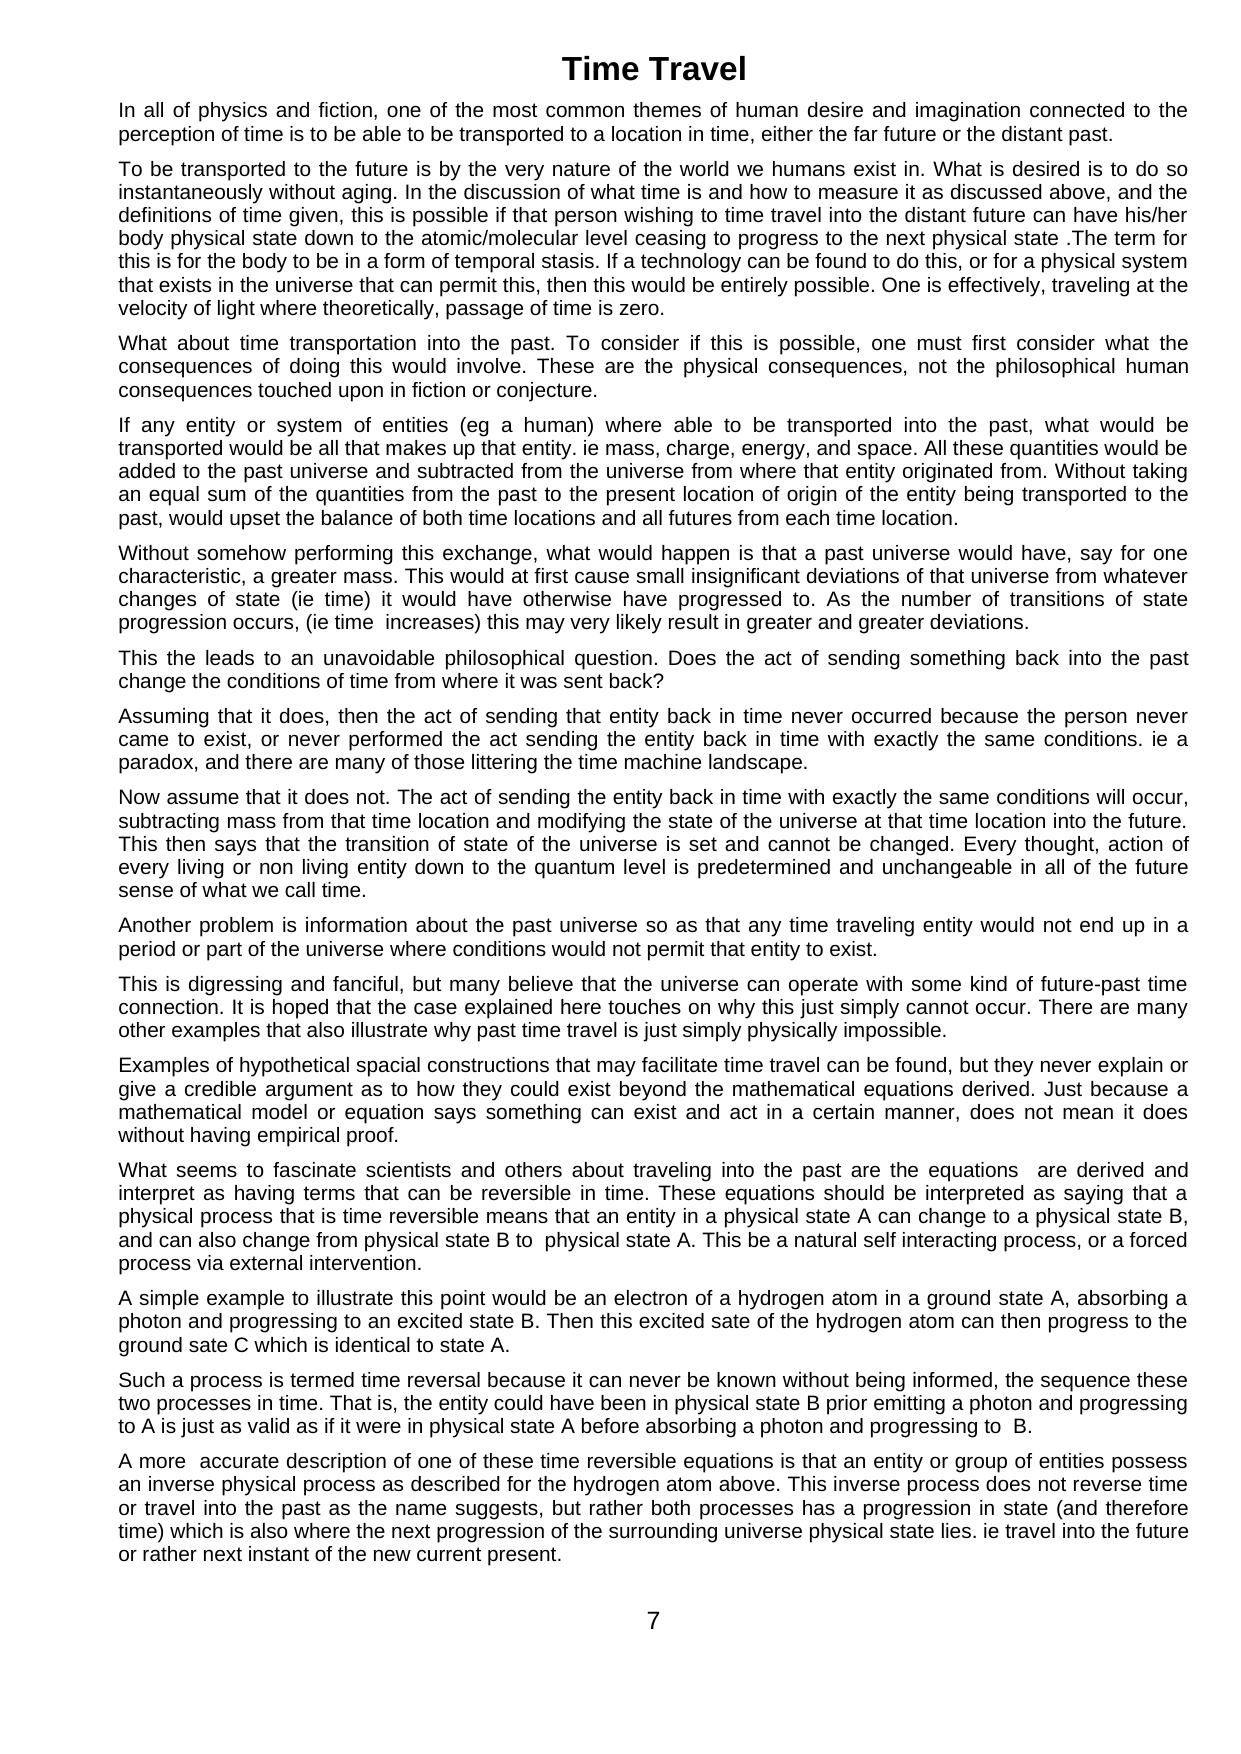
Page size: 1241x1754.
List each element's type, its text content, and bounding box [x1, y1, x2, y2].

text A more accurate description of one of these time reversible equations is that an entity or group of entities possess an inverse physical process as described for the hydrogen atom above. This inverse process does not reverse time or travel into the past as the name suggests, but rather both processes has a progression in state (and therefore time) which is also where the next progression of the surrounding universe physical state lies. ie travel into the future or rather next instant of the new current present. [118, 1450, 1190, 1566]
text Examples of hypothetical spacial constructions that may facilitate time travel can be found, but they never explain or give a credible argument as to how they could exist beyond the mathematical equations derived. Just because a mathematical model or equation says something can exist and act in a certain manner, does not mean it does without having empirical proof. [118, 1054, 1190, 1147]
text Assuming that it does, then the act of sending that entity back in time never occurred because the person never came to exist, or never performed the act sending the entity back in time with exactly the same conditions. ie a paradox, and there are many of those littering the time machine landscape. [118, 704, 1190, 774]
text A simple example to illustrate this point would be an electron of a hydrogen atom in a ground state A, absorbing a photon and progressing to an excited state B. Then this excited sate of the hydrogen atom can then progress to the ground sate C which is identical to state A. [118, 1287, 1190, 1356]
text To be transported to the future is by the very nature of the world we humans exist in. What is desired is to do so instantaneously without aging. In the discussion of what time is and how to measure it as discussed above, and the definitions of time given, this is possible if that person wishing to time travel into the distant future can have his/her body physical state down to the atomic/molecular level ceasing to progress to the next physical state .The term for this is for the body to be in a form of temporal stasis. If a technology can be found to do this, or for a physical system that exists in the universe that can permit this, then this would be entirely possible. One is effectively, traveling at the velocity of light where theoretically, passage of time is zero. [118, 157, 1190, 320]
text This the leads to an unavoidable philosophical question. Does the act of sending something back into the past change the conditions of time from where it was sent back? [118, 646, 1190, 692]
text Now assume that it does not. The act of sending the entity back in time with exactly the same conditions will occur, subtracting mass from that time location and modifying the state of the universe at that time location into the future. This then says that the transition of state of the universe is set and cannot be changed. Every thought, action of every living or non living entity down to the quantum level is predetermined and unchangeable in all of the future sense of what we call time. [118, 786, 1190, 902]
text What about time transportation into the past. To consider if this is possible, one must first consider what the consequences of doing this would involve. These are the physical consequences, not the philosophical human consequences touched upon in fiction or conjecture. [118, 332, 1190, 401]
text Without somehow performing this exchange, what would happen is that a past universe would have, say for one characteristic, a greater mass. This would at first cause small insignificant deviations of that universe from whatever changes of state (ie time) it would have otherwise have progressed to. As the number of transitions of state progression occurs, (ie time increases) this may very likely result in greater and greater deviations. [118, 541, 1190, 634]
text In all of physics and fiction, one of the most common themes of human desire and imagination connected to the perception of time is to be able to be transported to a location in time, either the far future or the distant past. [118, 99, 1190, 145]
text What seems to fascinate scientists and others about traveling into the past are the equations are derived and interpret as having terms that can be reversible in time. These equations should be interpreted as saying that a physical process that is time reversible means that an entity in a physical state A can change to a physical state B, and can also change from physical state B to physical state A. This be a natural self interacting process, or a forced process via external intervention. [118, 1159, 1190, 1275]
text Such a process is termed time reversal because it can never be known without being informed, the sequence these two processes in time. That is, the entity could have been in physical state B prior emitting a photon and progressing to A is just as valid as if it were in physical state A before absorbing a photon and progressing to B. [118, 1368, 1190, 1438]
text If any entity or system of entities (eg a human) where able to be transported into the past, what would be transported would be all that makes up that entity. ie mass, charge, energy, and space. All these quantities would be added to the past universe and subtracted from the universe from where that entity originated from. Without taking an equal sum of the quantities from the past to the present location of origin of the entity being transported to the past, would upset the balance of both time locations and all futures from each time location. [118, 413, 1190, 529]
text Another problem is information about the past universe so as that any time traveling entity would not end up in a period or part of the universe where conditions would not permit that entity to exist. [118, 914, 1190, 960]
text Time Travel [118, 50, 1190, 87]
text This is digressing and fanciful, but many believe that the universe can operate with some kind of future-past time connection. It is hoped that the case explained here touches on why this just simply cannot occur. There are many other examples that also illustrate why past time travel is just simply physically impossible. [118, 972, 1190, 1042]
